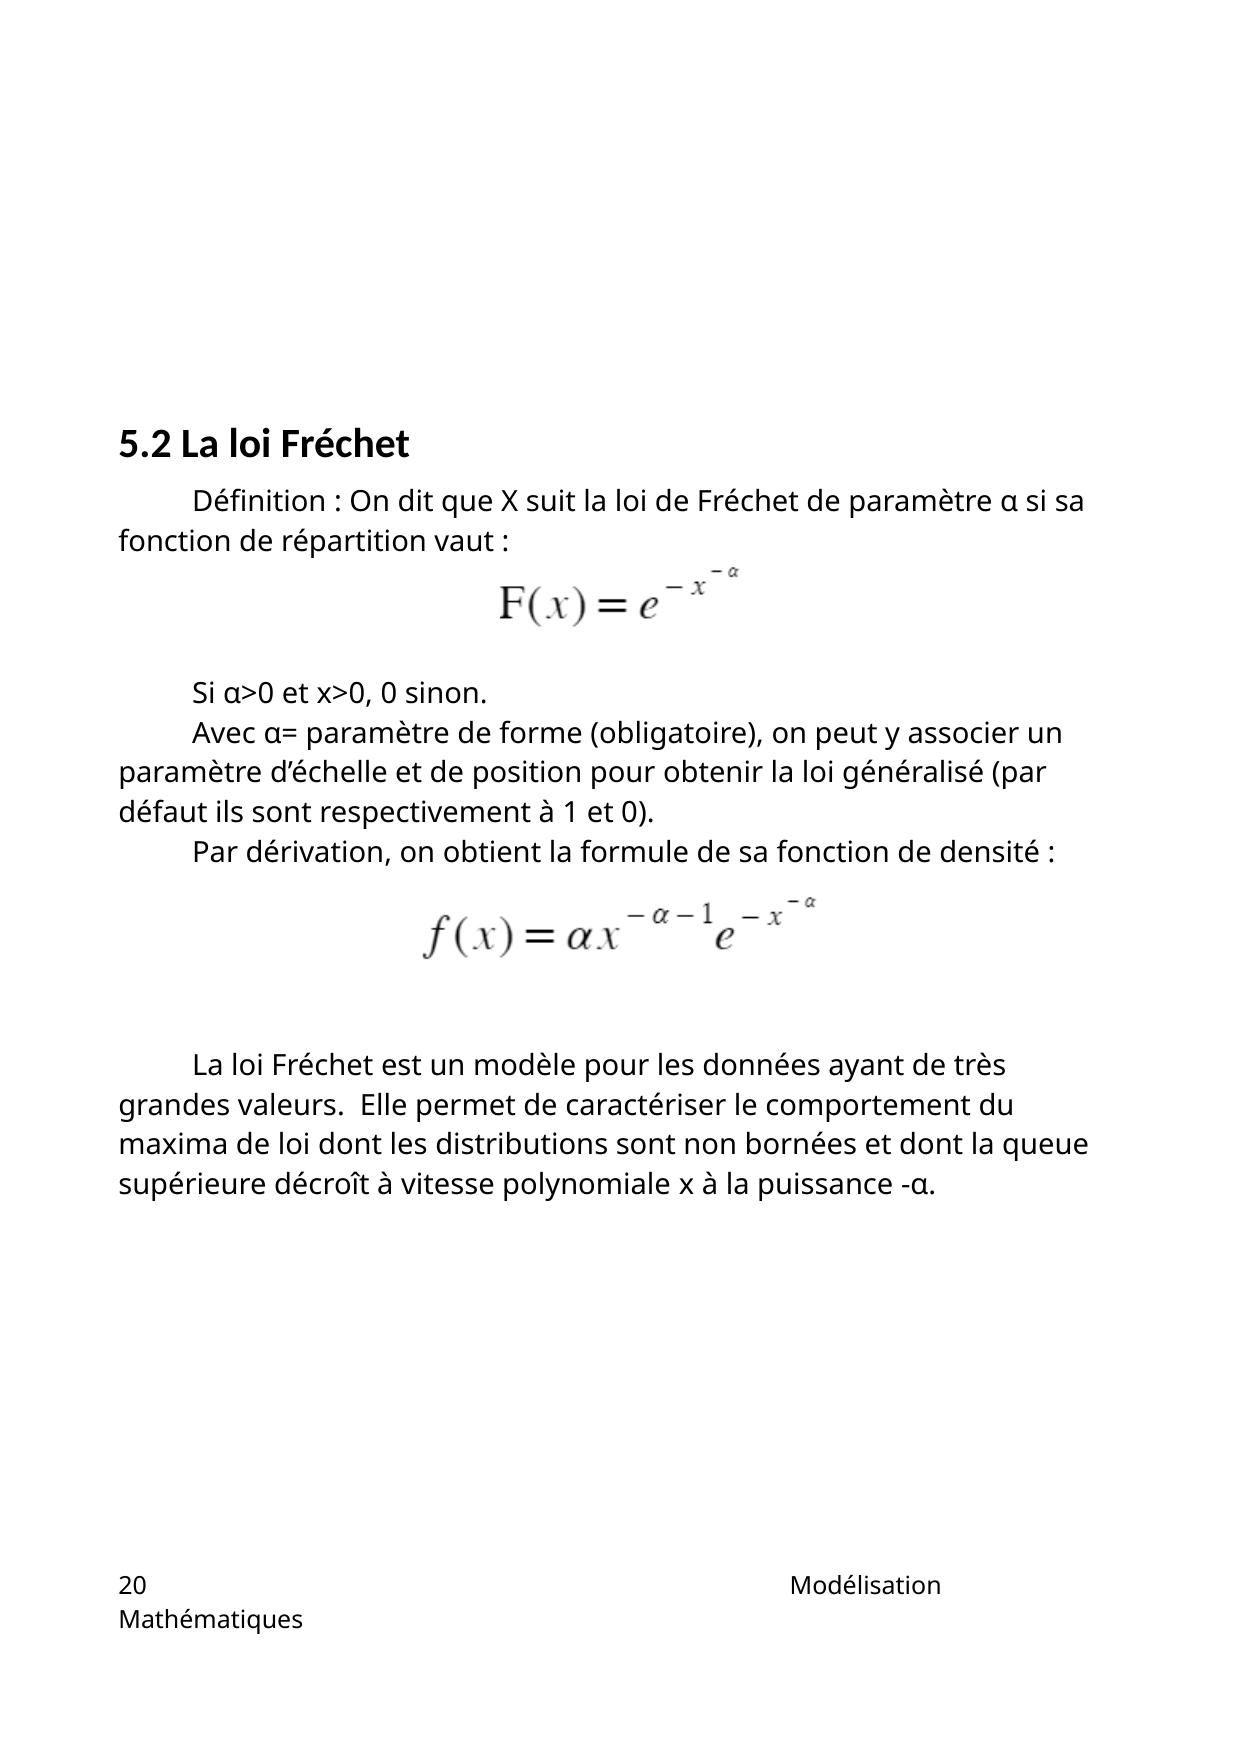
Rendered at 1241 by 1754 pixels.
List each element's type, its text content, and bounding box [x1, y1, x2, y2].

picture [422, 897, 818, 964]
text Définition : On dit que X suit la loi de Fréchet de paramètre α si sa fonction de répartition vaut : [118, 481, 1122, 560]
picture [499, 566, 741, 633]
text Si α>0 et x>0, 0 sinon. [118, 672, 1122, 712]
text Par dérivation, on obtient la formule de sa fonction de densité : [118, 831, 1122, 871]
text Avec α= paramètre de forme (obligatoire), on peut y associer un paramètre d’échelle et de position pour obtenir la loi généralisé (par défaut ils sont respectivement à 1 et 0). [118, 712, 1122, 831]
subtitle 5.2 La loi Fréchet [118, 417, 1122, 468]
text La loi Fréchet est un modèle pour les données ayant de très grandes valeurs. Elle permet de caractériser le comportement du maxima de loi dont les distributions sont non bornées et dont la queue supérieure décroît à vitesse polynomiale x à la puissance -α. [118, 1044, 1122, 1203]
